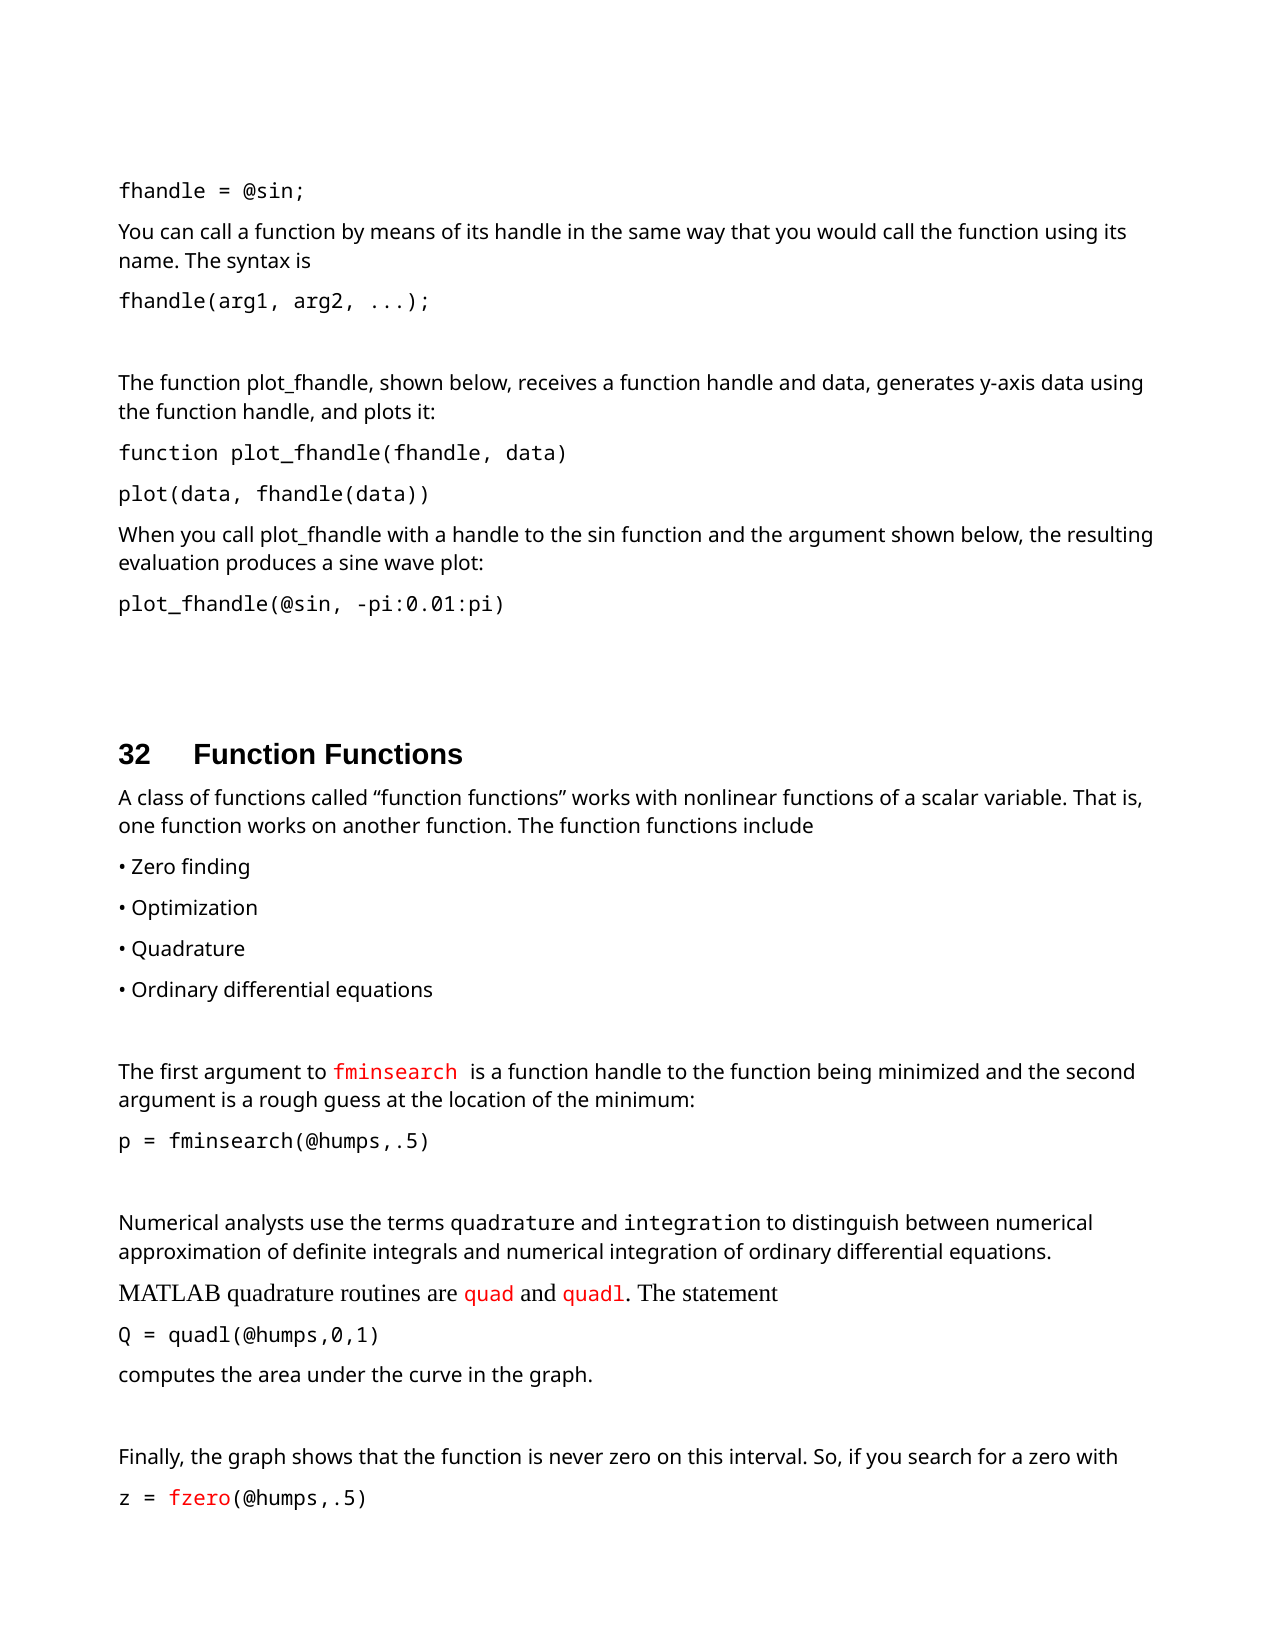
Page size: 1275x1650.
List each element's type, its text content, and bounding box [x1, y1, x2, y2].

text • Optimization [118, 893, 1157, 922]
text MATLAB quadrature routines are quad and quadl. The statement [118, 1278, 1157, 1307]
text function plot_fhandle(fhandle, data) [118, 438, 1157, 466]
text • Zero finding [118, 852, 1157, 881]
text p = fminsearch(@humps,.5) [118, 1126, 1157, 1155]
text A class of functions called “function functions” works with nonlinear functions of a scalar variable. That is, one function works on another function. The function functions include [118, 783, 1157, 840]
text Q = quadl(@humps,0,1) [118, 1320, 1157, 1348]
text • Quadrature [118, 934, 1157, 963]
text plot_fhandle(@sin, -pi:0.01:pi) [118, 589, 1157, 618]
subtitle Function Functions [118, 737, 1157, 771]
text Numerical analysts use the terms quadrature and integration to distinguish between numerical approximation of definite integrals and numerical integration of ordinary differential equations. [118, 1208, 1157, 1265]
text • Ordinary differential equations [118, 975, 1157, 1004]
text The function plot_fhandle, shown below, receives a function handle and data, generates y-axis data using the function handle, and plots it: [118, 368, 1157, 425]
text computes the area under the curve in the graph. [118, 1361, 1157, 1389]
text When you call plot_fhandle with a handle to the sin function and the argument shown below, the resulting evaluation produces a sine wave plot: [118, 520, 1157, 577]
text You can call a function by means of its handle in the same way that you would call the function using its name. The syntax is [118, 217, 1157, 274]
text Finally, the graph shows that the function is never zero on this interval. So, if you search for a zero with [118, 1442, 1157, 1471]
text fhandle = @sin; [118, 176, 1157, 205]
text z = fzero(@humps,.5) [118, 1483, 1157, 1512]
text plot(data, fhandle(data)) [118, 479, 1157, 507]
text The first argument to fminsearch is a function handle to the function being minimized and the second argument is a rough guess at the location of the minimum: [118, 1057, 1157, 1114]
text fhandle(arg1, arg2, ...); [118, 287, 1157, 315]
